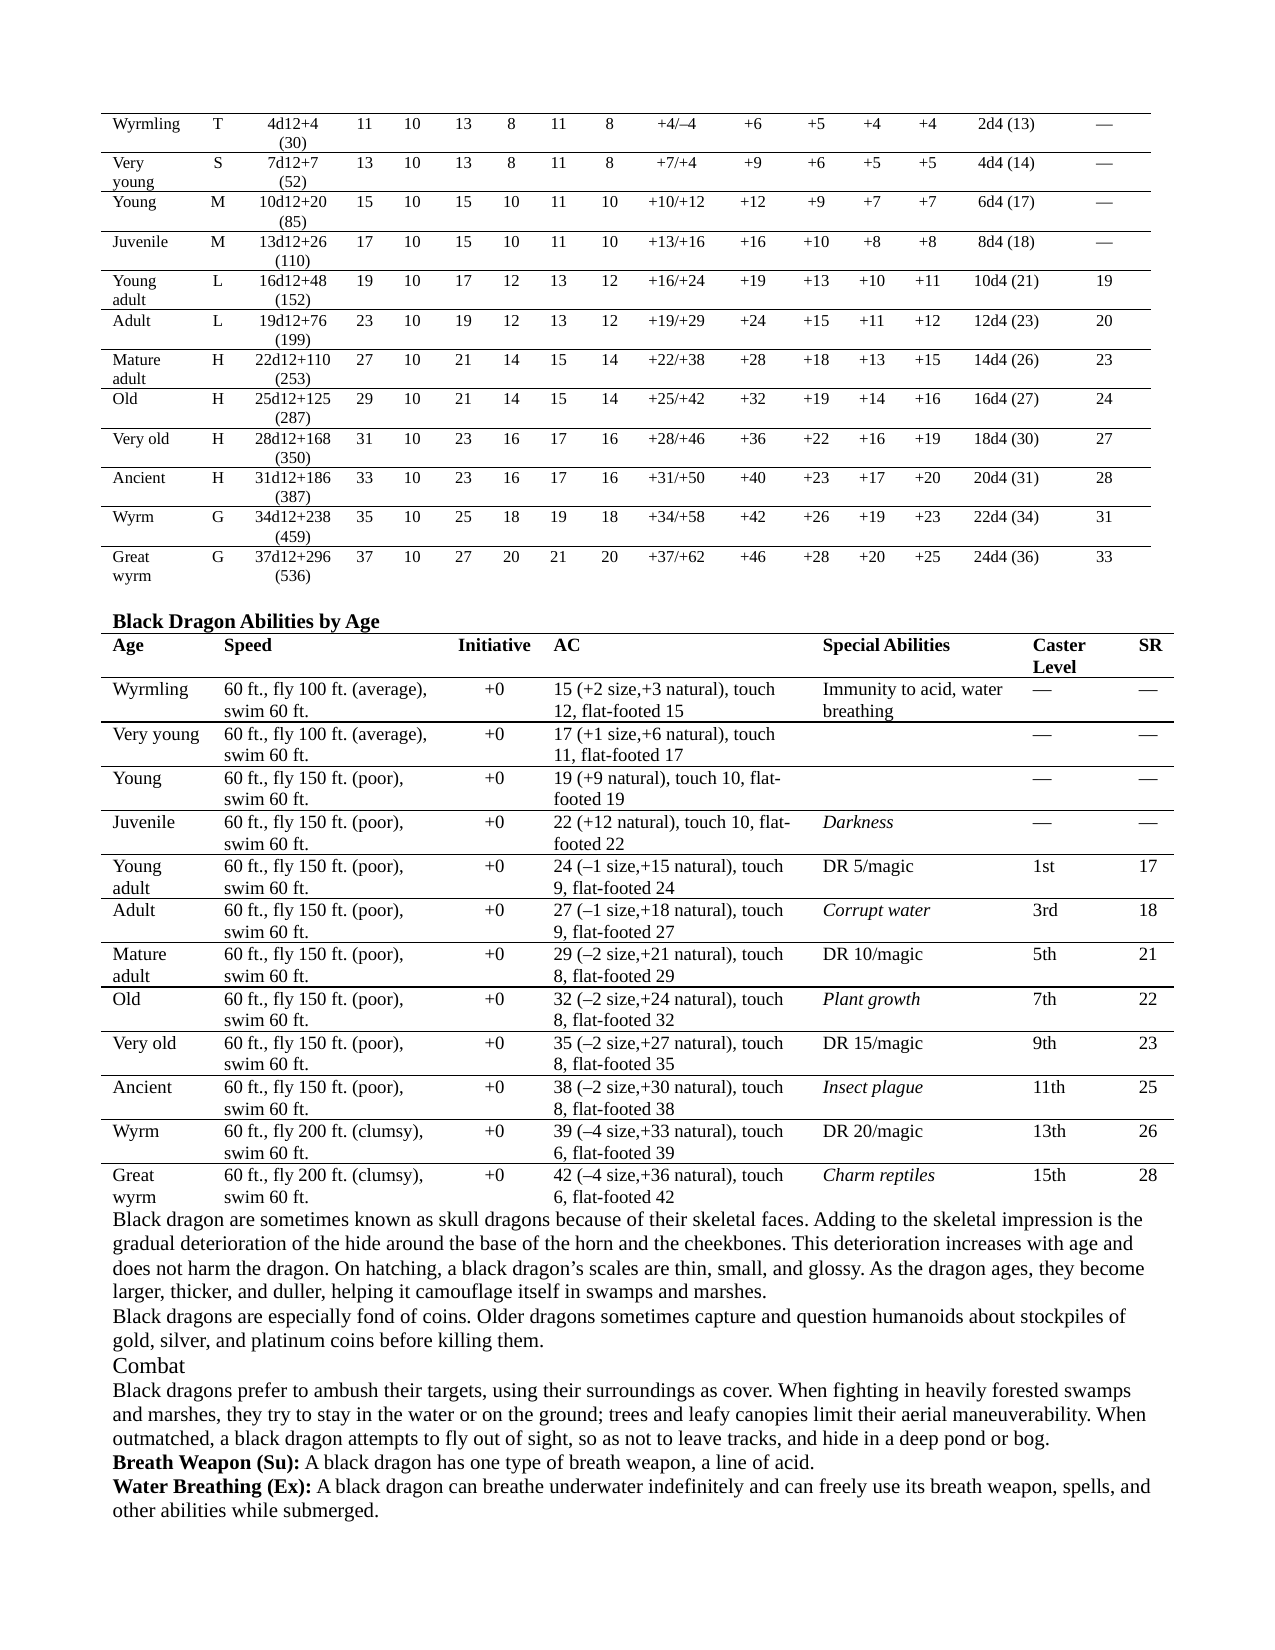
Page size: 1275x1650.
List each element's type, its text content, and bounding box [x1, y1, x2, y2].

table_cell +19/+29 [636, 310, 717, 349]
table_cell — [1127, 767, 1174, 810]
table_cell Young adult [101, 855, 213, 898]
table_cell 10 [387, 547, 437, 585]
table_cell 27 (–1 size,+18 natural), touch 9, flat-footed 27 [542, 899, 811, 942]
text Breath Weapon (Su): A black dragon has one type of breath weapon, a line of acid. [112, 1450, 1162, 1474]
table_cell +7 [900, 192, 956, 231]
table_cell +28 [788, 547, 844, 585]
table_cell +12 [900, 310, 956, 349]
table_cell 24d4 (36) [956, 547, 1057, 585]
table_cell Plant growth [811, 988, 1021, 1031]
table_cell 17 [533, 468, 583, 506]
table_cell 14d4 (26) [956, 350, 1057, 388]
table_cell +16 [718, 232, 788, 270]
table_cell +17 [844, 468, 900, 506]
table_cell +28 [718, 350, 788, 388]
table_cell 21 [533, 547, 583, 585]
table_cell 37d12+296 (536) [244, 547, 342, 585]
table_cell +34/+58 [636, 507, 717, 546]
table_cell 18 [584, 507, 636, 546]
table_cell +11 [900, 271, 956, 309]
table_cell 10 [387, 192, 437, 231]
table_cell T [192, 114, 243, 152]
table_cell 34d12+238 (459) [244, 507, 342, 546]
table_cell 31 [1057, 507, 1151, 546]
table_cell 19 [1057, 271, 1151, 309]
table_cell 29 [342, 389, 387, 427]
table_cell 13 [533, 310, 583, 349]
table_cell 8 [489, 153, 533, 191]
table_cell +6 [718, 114, 788, 152]
table_cell 10 [584, 192, 636, 231]
table_cell G [192, 507, 243, 546]
table_cell Very old [101, 1032, 213, 1075]
table_cell 10d4 (21) [956, 271, 1057, 309]
table_cell +20 [900, 468, 956, 506]
table_cell 2d4 (13) [956, 114, 1057, 152]
table_cell 19 [437, 310, 489, 349]
table_cell +16 [900, 389, 956, 427]
table_cell +19 [788, 389, 844, 427]
table_cell Mature adult [101, 943, 213, 986]
table_cell +9 [788, 192, 844, 231]
table_cell +0 [447, 767, 542, 810]
table_cell — [1127, 723, 1174, 766]
table_cell +10 [844, 271, 900, 309]
table_cell DR 20/magic [811, 1120, 1021, 1163]
table_cell 25 [1127, 1076, 1174, 1119]
table_cell 20d4 (31) [956, 468, 1057, 506]
table_cell H [192, 350, 243, 388]
table_cell 35 [342, 507, 387, 546]
table_cell 38 (–2 size,+30 natural), touch 8, flat-footed 38 [542, 1076, 811, 1119]
table_cell Young [101, 767, 213, 810]
table_cell H [192, 389, 243, 427]
table_cell Old [101, 988, 213, 1031]
table_cell +42 [718, 507, 788, 546]
table_cell +18 [788, 350, 844, 388]
table_cell +10/+12 [636, 192, 717, 231]
table_cell +19 [718, 271, 788, 309]
table_cell 21 [1127, 943, 1174, 986]
text Combat [112, 1352, 1162, 1378]
table_cell Insect plague [811, 1076, 1021, 1119]
table_cell Very young [101, 153, 192, 191]
table_cell +6 [788, 153, 844, 191]
table_cell +10 [788, 232, 844, 270]
table_cell +14 [844, 389, 900, 427]
table_cell Adult [101, 899, 213, 942]
table_cell 14 [584, 350, 636, 388]
table_cell — [1057, 114, 1151, 152]
table_cell 24 [1057, 389, 1151, 427]
table_cell +31/+50 [636, 468, 717, 506]
table_cell 19 (+9 natural), touch 10, flat-footed 19 [542, 767, 811, 810]
table_cell 60 ft., fly 150 ft. (poor), swim 60 ft. [213, 811, 447, 854]
table_cell 10 [387, 114, 437, 152]
table_cell Very old [101, 429, 192, 467]
table_cell +0 [447, 811, 542, 854]
table_cell +26 [788, 507, 844, 546]
table_cell L [192, 271, 243, 309]
table_cell 11 [533, 192, 583, 231]
table_cell +15 [788, 310, 844, 349]
table_cell 15th [1021, 1164, 1127, 1207]
table_cell 35 (–2 size,+27 natural), touch 8, flat-footed 35 [542, 1032, 811, 1075]
table_cell 60 ft., fly 150 ft. (poor), swim 60 ft. [213, 855, 447, 898]
table_cell +20 [844, 547, 900, 585]
table_cell 33 [1057, 547, 1151, 585]
table_cell 37 [342, 547, 387, 585]
table_cell 33 [342, 468, 387, 506]
table_cell Juvenile [101, 811, 213, 854]
table_cell 31 [342, 429, 387, 467]
table_cell S [192, 153, 243, 191]
table_cell 21 [437, 389, 489, 427]
table_cell 20 [489, 547, 533, 585]
table_cell +4 [844, 114, 900, 152]
table_cell +22/+38 [636, 350, 717, 388]
table_cell Great wyrm [101, 1164, 213, 1207]
table_cell +4/–4 [636, 114, 717, 152]
table_cell 17 (+1 size,+6 natural), touch 11, flat-footed 17 [542, 723, 811, 766]
table_cell — [1021, 723, 1127, 766]
table_cell 10 [387, 389, 437, 427]
table_cell 13 [533, 271, 583, 309]
table_cell 4d4 (14) [956, 153, 1057, 191]
table_cell +13/+16 [636, 232, 717, 270]
table_cell 20 [584, 547, 636, 585]
text Water Breathing (Ex): A black dragon can breathe underwater indefinitely and can freely use its breath weapon, spells, and other abilities while submerged. [112, 1474, 1162, 1522]
table_cell Special Abilities [811, 634, 1021, 677]
table_cell Great wyrm [101, 547, 192, 585]
table_cell Young [101, 192, 192, 231]
table_cell +40 [718, 468, 788, 506]
table_cell 7d12+7 (52) [244, 153, 342, 191]
table_cell 18 [1127, 899, 1174, 942]
table_cell +23 [900, 507, 956, 546]
table_cell 13 [342, 153, 387, 191]
table_cell Young adult [101, 271, 192, 309]
table_cell 10 [387, 271, 437, 309]
table_cell 10 [489, 192, 533, 231]
table_cell 10 [387, 468, 437, 506]
table_cell 60 ft., fly 100 ft. (average), swim 60 ft. [213, 678, 447, 721]
table_cell 19 [342, 271, 387, 309]
table_cell 14 [584, 389, 636, 427]
table_header Black Dragon Abilities by Age [101, 609, 1174, 633]
table_cell 7th [1021, 988, 1127, 1031]
table_cell 8d4 (18) [956, 232, 1057, 270]
table_cell — [1021, 767, 1127, 810]
table_cell +36 [718, 429, 788, 467]
table_cell 60 ft., fly 150 ft. (poor), swim 60 ft. [213, 1032, 447, 1075]
table_cell +12 [718, 192, 788, 231]
table_cell 10 [387, 507, 437, 546]
table_cell 13 [437, 114, 489, 152]
table_cell 8 [489, 114, 533, 152]
table_cell AC [542, 634, 811, 677]
table_cell 19 [533, 507, 583, 546]
table_cell 28 [1127, 1164, 1174, 1207]
table_cell 32 (–2 size,+24 natural), touch 8, flat-footed 32 [542, 988, 811, 1031]
table_cell 10 [584, 232, 636, 270]
table_cell 31d12+186 (387) [244, 468, 342, 506]
table_cell Speed [213, 634, 447, 677]
table_cell 6d4 (17) [956, 192, 1057, 231]
table_cell 11 [533, 232, 583, 270]
table_cell 17 [342, 232, 387, 270]
table_cell 10 [387, 350, 437, 388]
table_cell 60 ft., fly 150 ft. (poor), swim 60 ft. [213, 1076, 447, 1119]
table_cell +5 [788, 114, 844, 152]
table_cell 12 [489, 310, 533, 349]
table_cell — [1057, 153, 1151, 191]
table_cell [811, 723, 1021, 766]
table_cell 22 (+12 natural), touch 10, flat-footed 22 [542, 811, 811, 854]
table_cell +16 [844, 429, 900, 467]
table_cell 18d4 (30) [956, 429, 1057, 467]
table_cell Wyrmling [101, 114, 192, 152]
table_cell Age [101, 634, 213, 677]
table_cell 60 ft., fly 150 ft. (poor), swim 60 ft. [213, 899, 447, 942]
table_cell 16 [489, 468, 533, 506]
table_cell 15 [437, 232, 489, 270]
table_cell 1st [1021, 855, 1127, 898]
table_cell — [1127, 811, 1174, 854]
table_cell M [192, 192, 243, 231]
table_cell Corrupt water [811, 899, 1021, 942]
table_cell +24 [718, 310, 788, 349]
table_cell 23 [1057, 350, 1151, 388]
table_cell 14 [489, 350, 533, 388]
table_cell 25 [437, 507, 489, 546]
table_cell +28/+46 [636, 429, 717, 467]
table_cell 10 [387, 429, 437, 467]
table_cell 60 ft., fly 100 ft. (average), swim 60 ft. [213, 723, 447, 766]
table_cell 16 [584, 468, 636, 506]
table_cell Adult [101, 310, 192, 349]
table_cell — [1127, 678, 1174, 721]
table_cell 27 [1057, 429, 1151, 467]
table_cell +0 [447, 1032, 542, 1075]
table_cell — [1021, 678, 1127, 721]
table_cell DR 5/magic [811, 855, 1021, 898]
table_cell 22d12+110 (253) [244, 350, 342, 388]
table_cell 39 (–4 size,+33 natural), touch 6, flat-footed 39 [542, 1120, 811, 1163]
table_cell 18 [489, 507, 533, 546]
table_cell 17 [533, 429, 583, 467]
table_cell 10 [489, 232, 533, 270]
table_cell +8 [900, 232, 956, 270]
table_cell 60 ft., fly 150 ft. (poor), swim 60 ft. [213, 943, 447, 986]
table_cell +0 [447, 988, 542, 1031]
table_cell — [1021, 811, 1127, 854]
table_cell 21 [437, 350, 489, 388]
table_cell Wyrm [101, 507, 192, 546]
table_cell 60 ft., fly 150 ft. (poor), swim 60 ft. [213, 767, 447, 810]
table_cell 11 [342, 114, 387, 152]
table_cell G [192, 547, 243, 585]
table_cell Charm reptiles [811, 1164, 1021, 1207]
table_cell 29 (–2 size,+21 natural), touch 8, flat-footed 29 [542, 943, 811, 986]
table_cell 11 [533, 114, 583, 152]
table_cell +19 [900, 429, 956, 467]
table_cell +19 [844, 507, 900, 546]
table_cell 17 [437, 271, 489, 309]
table_cell 3rd [1021, 899, 1127, 942]
table_cell H [192, 429, 243, 467]
table_cell 10d12+20 (85) [244, 192, 342, 231]
table_cell 13 [437, 153, 489, 191]
table_cell +46 [718, 547, 788, 585]
table_cell 5th [1021, 943, 1127, 986]
table_cell Juvenile [101, 232, 192, 270]
table_cell 9th [1021, 1032, 1127, 1075]
table_cell Wyrmling [101, 678, 213, 721]
table_cell +25 [900, 547, 956, 585]
table_cell +7/+4 [636, 153, 717, 191]
table_cell DR 10/magic [811, 943, 1021, 986]
table_cell +16/+24 [636, 271, 717, 309]
table_cell +0 [447, 899, 542, 942]
table_cell 27 [437, 547, 489, 585]
table_cell 11 [533, 153, 583, 191]
table_cell +0 [447, 1120, 542, 1163]
table_cell 15 [533, 389, 583, 427]
table_cell 8 [584, 153, 636, 191]
table_cell +0 [447, 855, 542, 898]
table_cell [811, 767, 1021, 810]
table_cell +37/+62 [636, 547, 717, 585]
table_cell DR 15/magic [811, 1032, 1021, 1075]
table_cell 16 [584, 429, 636, 467]
table_cell +13 [844, 350, 900, 388]
table_cell H [192, 468, 243, 506]
table_cell 26 [1127, 1120, 1174, 1163]
table_cell 23 [437, 468, 489, 506]
table_cell 12 [584, 310, 636, 349]
table_cell Immunity to acid, water breathing [811, 678, 1021, 721]
table_cell 16 [489, 429, 533, 467]
table_cell +23 [788, 468, 844, 506]
text Black dragons are especially fond of coins. Older dragons sometimes capture and question humanoids about stockpiles of gold, silver, and platinum coins before killing them. [112, 1303, 1162, 1352]
table_cell — [1057, 192, 1151, 231]
table_cell 10 [387, 310, 437, 349]
table_cell +0 [447, 723, 542, 766]
table_cell Wyrm [101, 1120, 213, 1163]
table_cell 42 (–4 size,+36 natural), touch 6, flat-footed 42 [542, 1164, 811, 1207]
table_cell 15 [437, 192, 489, 231]
table_cell 60 ft., fly 200 ft. (clumsy), swim 60 ft. [213, 1164, 447, 1207]
table_cell 12d4 (23) [956, 310, 1057, 349]
table_cell 15 (+2 size,+3 natural), touch 12, flat-footed 15 [542, 678, 811, 721]
table_cell 60 ft., fly 150 ft. (poor), swim 60 ft. [213, 988, 447, 1031]
table_cell 13th [1021, 1120, 1127, 1163]
table_cell 23 [437, 429, 489, 467]
table_cell +25/+42 [636, 389, 717, 427]
table_cell 16d12+48 (152) [244, 271, 342, 309]
table_cell Ancient [101, 468, 192, 506]
table_cell +0 [447, 1076, 542, 1119]
table_cell +15 [900, 350, 956, 388]
table_cell 10 [387, 232, 437, 270]
table_cell 60 ft., fly 200 ft. (clumsy), swim 60 ft. [213, 1120, 447, 1163]
table_cell +22 [788, 429, 844, 467]
table_cell Old [101, 389, 192, 427]
table_cell 23 [342, 310, 387, 349]
text Black dragon are sometimes known as skull dragons because of their skeletal faces. Adding to the skeletal impression is the gradual deterioration of the hide around the base of the horn and the cheekbones. This deterioration increases with age and does not harm the dragon. On hatching, a black dragon’s scales are thin, small, and glossy. As the dragon ages, they become larger, thicker, and duller, helping it camouflage itself in swamps and marshes. [112, 1207, 1162, 1303]
table_cell Caster Level [1021, 634, 1127, 677]
table_cell 22d4 (34) [956, 507, 1057, 546]
table_cell +5 [844, 153, 900, 191]
table_cell 28d12+168 (350) [244, 429, 342, 467]
table_cell +32 [718, 389, 788, 427]
table_cell +7 [844, 192, 900, 231]
table_cell +5 [900, 153, 956, 191]
table_cell Initiative [447, 634, 542, 677]
table_cell 10 [387, 153, 437, 191]
table_cell 12 [489, 271, 533, 309]
table_cell +8 [844, 232, 900, 270]
table_cell +0 [447, 1164, 542, 1207]
table_cell 28 [1057, 468, 1151, 506]
text Black dragons prefer to ambush their targets, using their surroundings as cover. When fighting in heavily forested swamps and marshes, they try to stay in the water or on the ground; trees and leafy canopies limit their aerial maneuverability. When outmatched, a black dragon attempts to fly out of sight, so as not to leave tracks, and hide in a deep pond or bog. [112, 1378, 1162, 1450]
table_cell +13 [788, 271, 844, 309]
table_cell +9 [718, 153, 788, 191]
table_cell +0 [447, 943, 542, 986]
table_cell 15 [342, 192, 387, 231]
table_cell +4 [900, 114, 956, 152]
table_cell Darkness [811, 811, 1021, 854]
table_cell 22 [1127, 988, 1174, 1031]
table_cell 4d12+4 (30) [244, 114, 342, 152]
table_cell 17 [1127, 855, 1174, 898]
table_cell Very young [101, 723, 213, 766]
table_cell 19d12+76 (199) [244, 310, 342, 349]
table_cell 15 [533, 350, 583, 388]
table_cell 27 [342, 350, 387, 388]
table_cell +11 [844, 310, 900, 349]
table_cell — [1057, 232, 1151, 270]
table_cell 20 [1057, 310, 1151, 349]
table_cell 12 [584, 271, 636, 309]
table_cell 8 [584, 114, 636, 152]
table_cell 23 [1127, 1032, 1174, 1075]
table_cell 25d12+125 (287) [244, 389, 342, 427]
table_cell 16d4 (27) [956, 389, 1057, 427]
table_cell Ancient [101, 1076, 213, 1119]
table_cell SR [1127, 634, 1174, 677]
table_cell 14 [489, 389, 533, 427]
table_cell 24 (–1 size,+15 natural), touch 9, flat-footed 24 [542, 855, 811, 898]
table_cell 13d12+26 (110) [244, 232, 342, 270]
table_cell M [192, 232, 243, 270]
table_cell L [192, 310, 243, 349]
table_cell +0 [447, 678, 542, 721]
table_cell 11th [1021, 1076, 1127, 1119]
table_cell Mature adult [101, 350, 192, 388]
